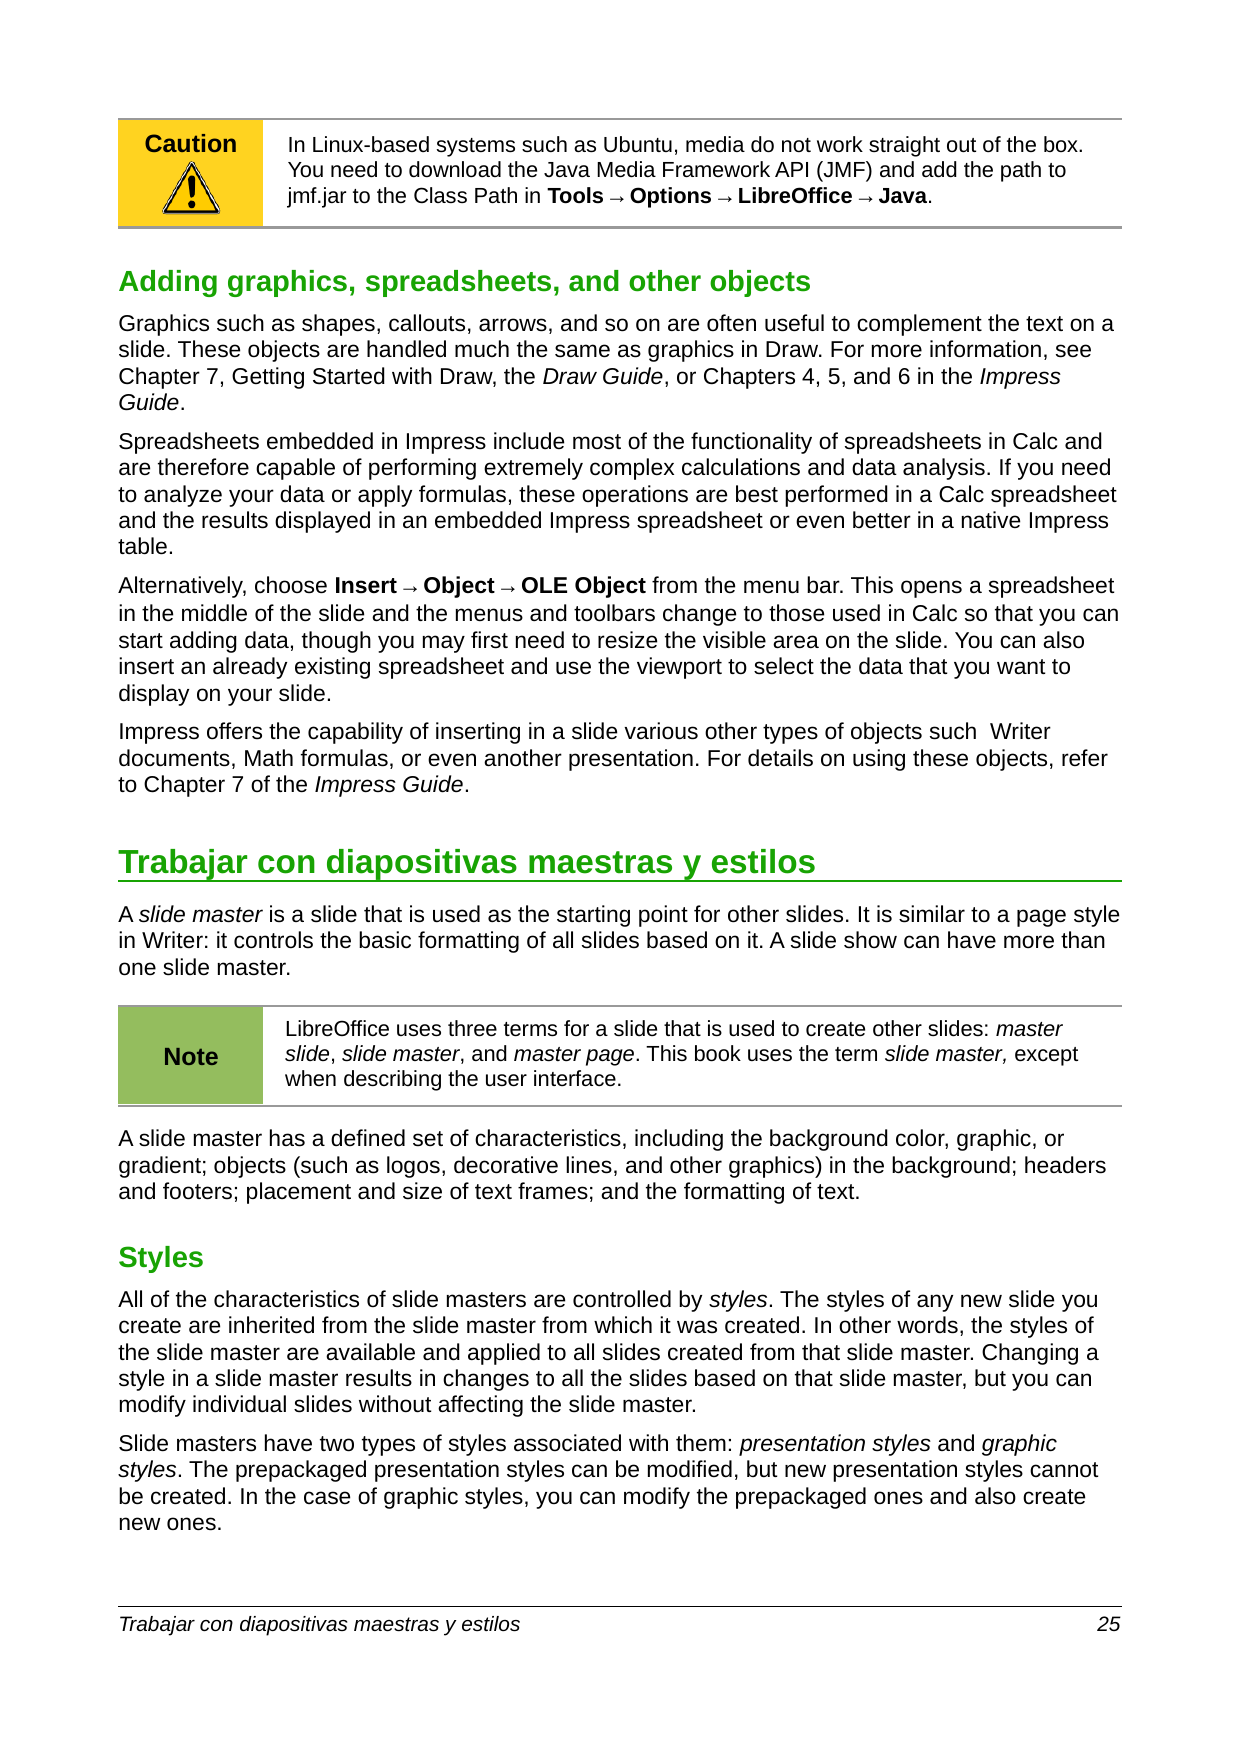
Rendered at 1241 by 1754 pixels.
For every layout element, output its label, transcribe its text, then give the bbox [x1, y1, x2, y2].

text A slide master is a slide that is used as the starting point for other slides. It is similar to a page style in Writer: it controls the basic formatting of all slides based on it. A slide show can have more than one slide master. [118, 901, 1122, 980]
picture [158, 157, 224, 218]
text A slide master has a defined set of characteristics, including the background color, graphic, or gradient; objects (such as logos, decorative lines, and other graphics) in the background; headers and footers; placement and size of text frames; and the formatting of text. [118, 1125, 1122, 1204]
text Alternatively, choose Insert → Object → OLE Object from the menu bar. This opens a spreadsheet in the middle of the slide and the menus and toolbars change to those used in Calc so that you can start adding data, though you may first need to resize the visible area on the slide. You can also insert an already existing spreadsheet and use the viewport to select the data that you want to display on your slide. [118, 572, 1122, 706]
subtitle Trabajar con diapositivas maestras y estilos [118, 842, 1122, 880]
subtitle Styles [118, 1240, 1122, 1273]
text All of the characteristics of slide masters are controlled by styles. The styles of any new slide you create are inherited from the slide master from which it was created. In other words, the styles of the slide master are available and applied to all slides created from that slide master. Changing a style in a slide master results in changes to all the slides based on that slide master, but you can modify individual slides without affecting the slide master. [118, 1286, 1122, 1418]
text Spreadsheets embedded in Impress include most of the functionality of spreadsheets in Calc and are therefore capable of performing extremely complex calculations and data analysis. If you need to analyze your data or apply formulas, these operations are best performed in a Calc spreadsheet and the results displayed in an embedded Impress spreadsheet or even better in a native Impress table. [118, 428, 1122, 559]
text Impress offers the capability of inserting in a slide various other types of objects such Writer documents, Math formulas, or even another presentation. For details on using these objects, refer to Chapter 7 of the Impress Guide. [118, 718, 1122, 797]
table_header In Linux-based systems such as Ubuntu, media do not work straight out of the box. You need to download the Java Media Framework API (JMF) and add the path to jmf.jar to the Class Path in Tools → Options → LibreOffice → Java. [264, 120, 1122, 226]
text Slide masters have two types of styles associated with them: presentation styles and graphic styles. The prepackaged presentation styles can be modified, but new presentation styles cannot be created. In the case of graphic styles, you can modify the prepackaged ones and also create new ones. [118, 1430, 1122, 1536]
table_header Note [118, 1007, 263, 1104]
subtitle Adding graphics, spreadsheets, and other objects [118, 264, 1122, 297]
table_header LibreOffice uses three terms for a slide that is used to create other slides: master slide, slide master, and master page. This book uses the term slide master, except when describing the user interface. [264, 1007, 1122, 1104]
table_header Caution [118, 120, 263, 226]
text Graphics such as shapes, callouts, arrows, and so on are often useful to complement the text on a slide. These objects are handled much the same as graphics in Draw. For more information, see Chapter 7, Getting Started with Draw, the Draw Guide, or Chapters 4, 5, and 6 in the Impress Guide. [118, 310, 1122, 415]
